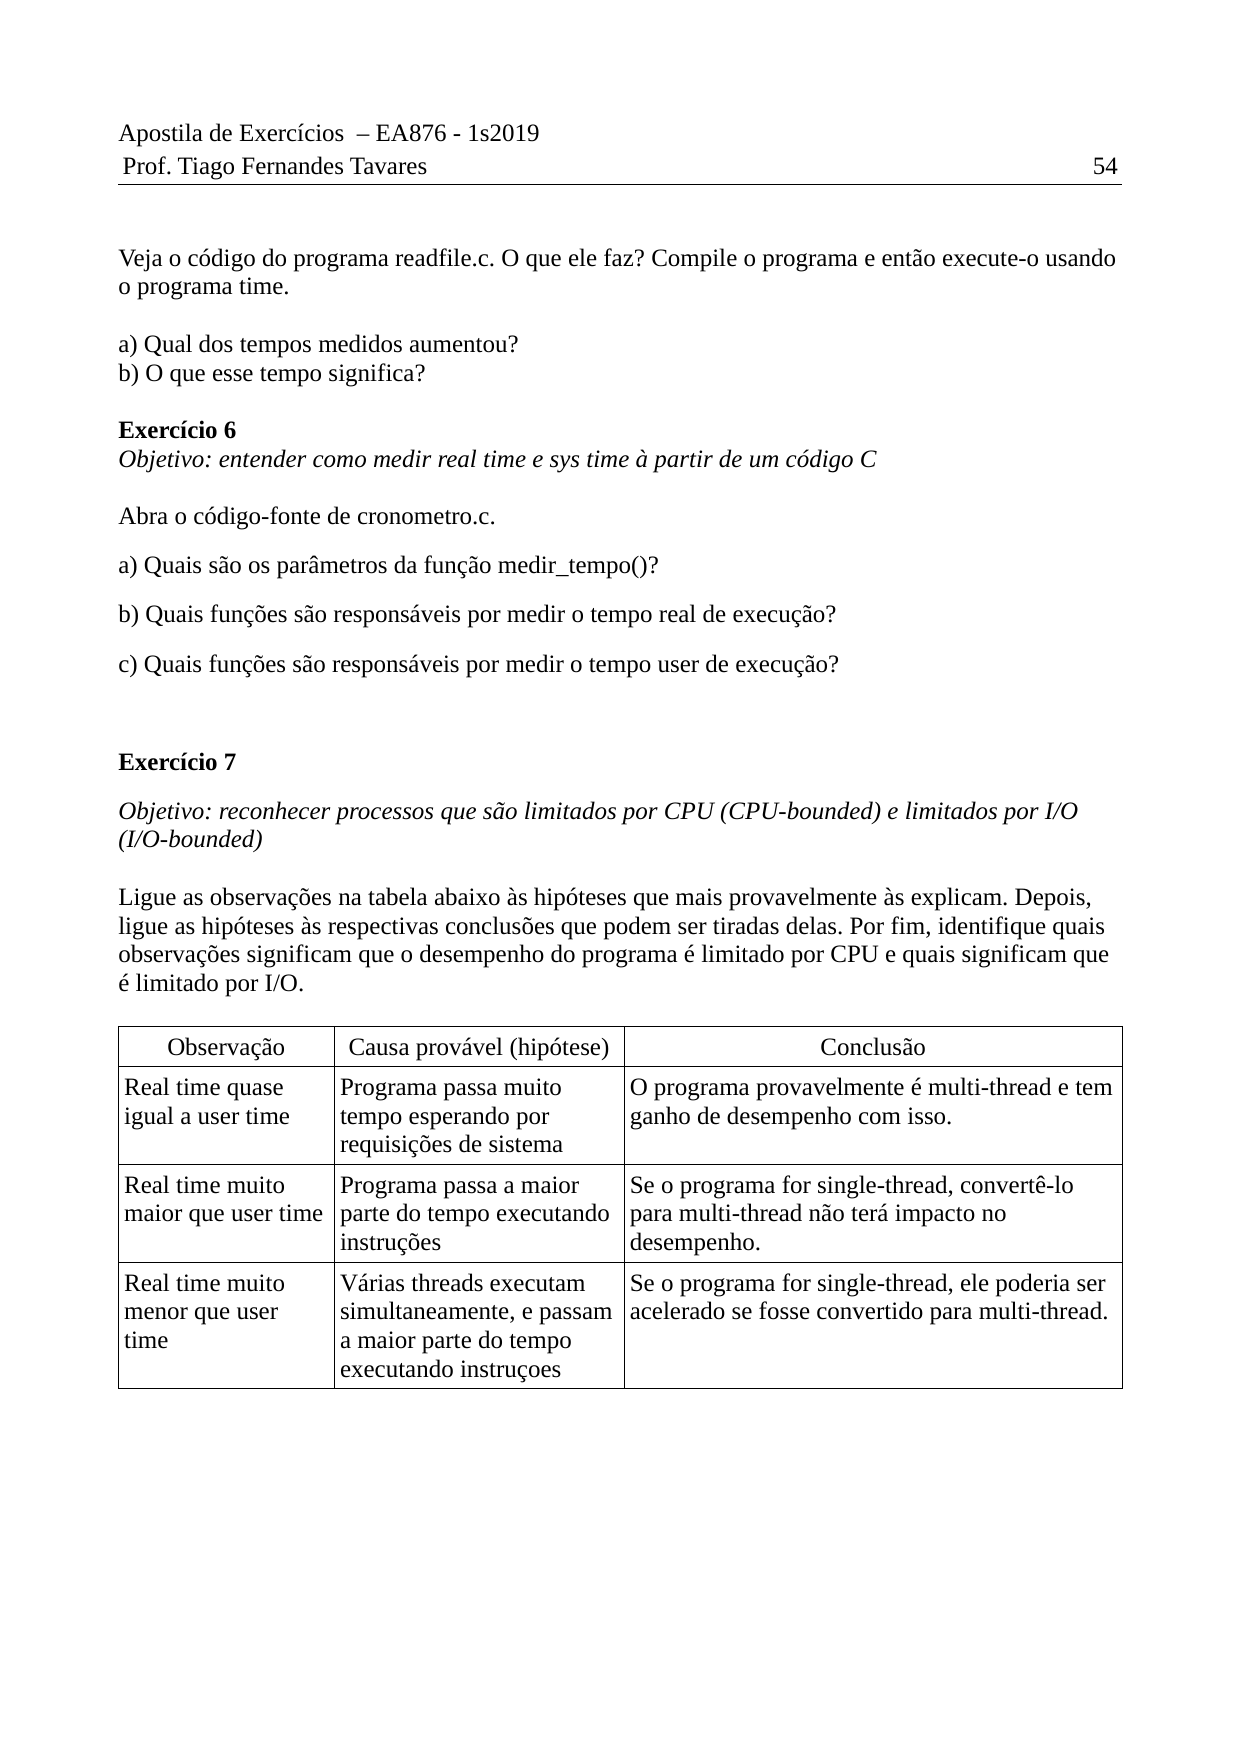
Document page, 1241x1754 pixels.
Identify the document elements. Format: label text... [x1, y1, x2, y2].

table_header Observação [119, 1027, 334, 1066]
text Ligue as observações na tabela abaixo às hipóteses que mais provavelmente às explicam. Depois, ligue as hipóteses às respectivas conclusões que podem ser tiradas delas. Por fim, identifique quais observações significam que o desempenho do programa é limitado por CPU e quais significam que é limitado por I/O. [118, 882, 1122, 997]
text Veja o código do programa readfile.c. O que ele faz? Compile o programa e então execute-o usando o programa time. [118, 243, 1122, 300]
table_cell Real time quase igual a user time [119, 1067, 334, 1164]
table_cell Programa passa a maior parte do tempo executando instruções [335, 1165, 624, 1262]
table_cell Programa passa muito tempo esperando por requisições de sistema [335, 1067, 624, 1164]
table_header Conclusão [625, 1027, 1122, 1066]
table_cell Se o programa for single-thread, ele poderia ser acelerado se fosse convertido para multi-thread. [625, 1263, 1122, 1388]
text Objetivo: entender como medir real time e sys time à partir de um código C [118, 444, 1122, 473]
text Objetivo: reconhecer processos que são limitados por CPU (CPU-bounded) e limitados por I/O (I/O-bounded) [118, 796, 1122, 853]
text b) Quais funções são responsáveis por medir o tempo real de execução? [118, 599, 1122, 628]
text a) Qual dos tempos medidos aumentou? [118, 329, 1122, 358]
text Abra o código-fonte de cronometro.c. [118, 501, 1122, 530]
text c) Quais funções são responsáveis por medir o tempo user de execução? [118, 649, 1122, 677]
table_cell Várias threads executam simultaneamente, e passam a maior parte do tempo executando instruçoes [335, 1263, 624, 1388]
text Exercício 6 [118, 415, 1122, 444]
table_cell Se o programa for single-thread, convertê-lo para multi-thread não terá impacto no desempenho. [625, 1165, 1122, 1262]
text b) O que esse tempo significa? [118, 358, 1122, 386]
table_cell O programa provavelmente é multi-thread e tem ganho de desempenho com isso. [625, 1067, 1122, 1164]
text a) Quais são os parâmetros da função medir_tempo()? [118, 551, 1122, 579]
table_cell Real time muito maior que user time [119, 1165, 334, 1262]
text Exercício 7 [118, 747, 1122, 776]
table_header Causa provável (hipótese) [335, 1027, 624, 1066]
table_cell Real time muito menor que user time [119, 1263, 334, 1388]
